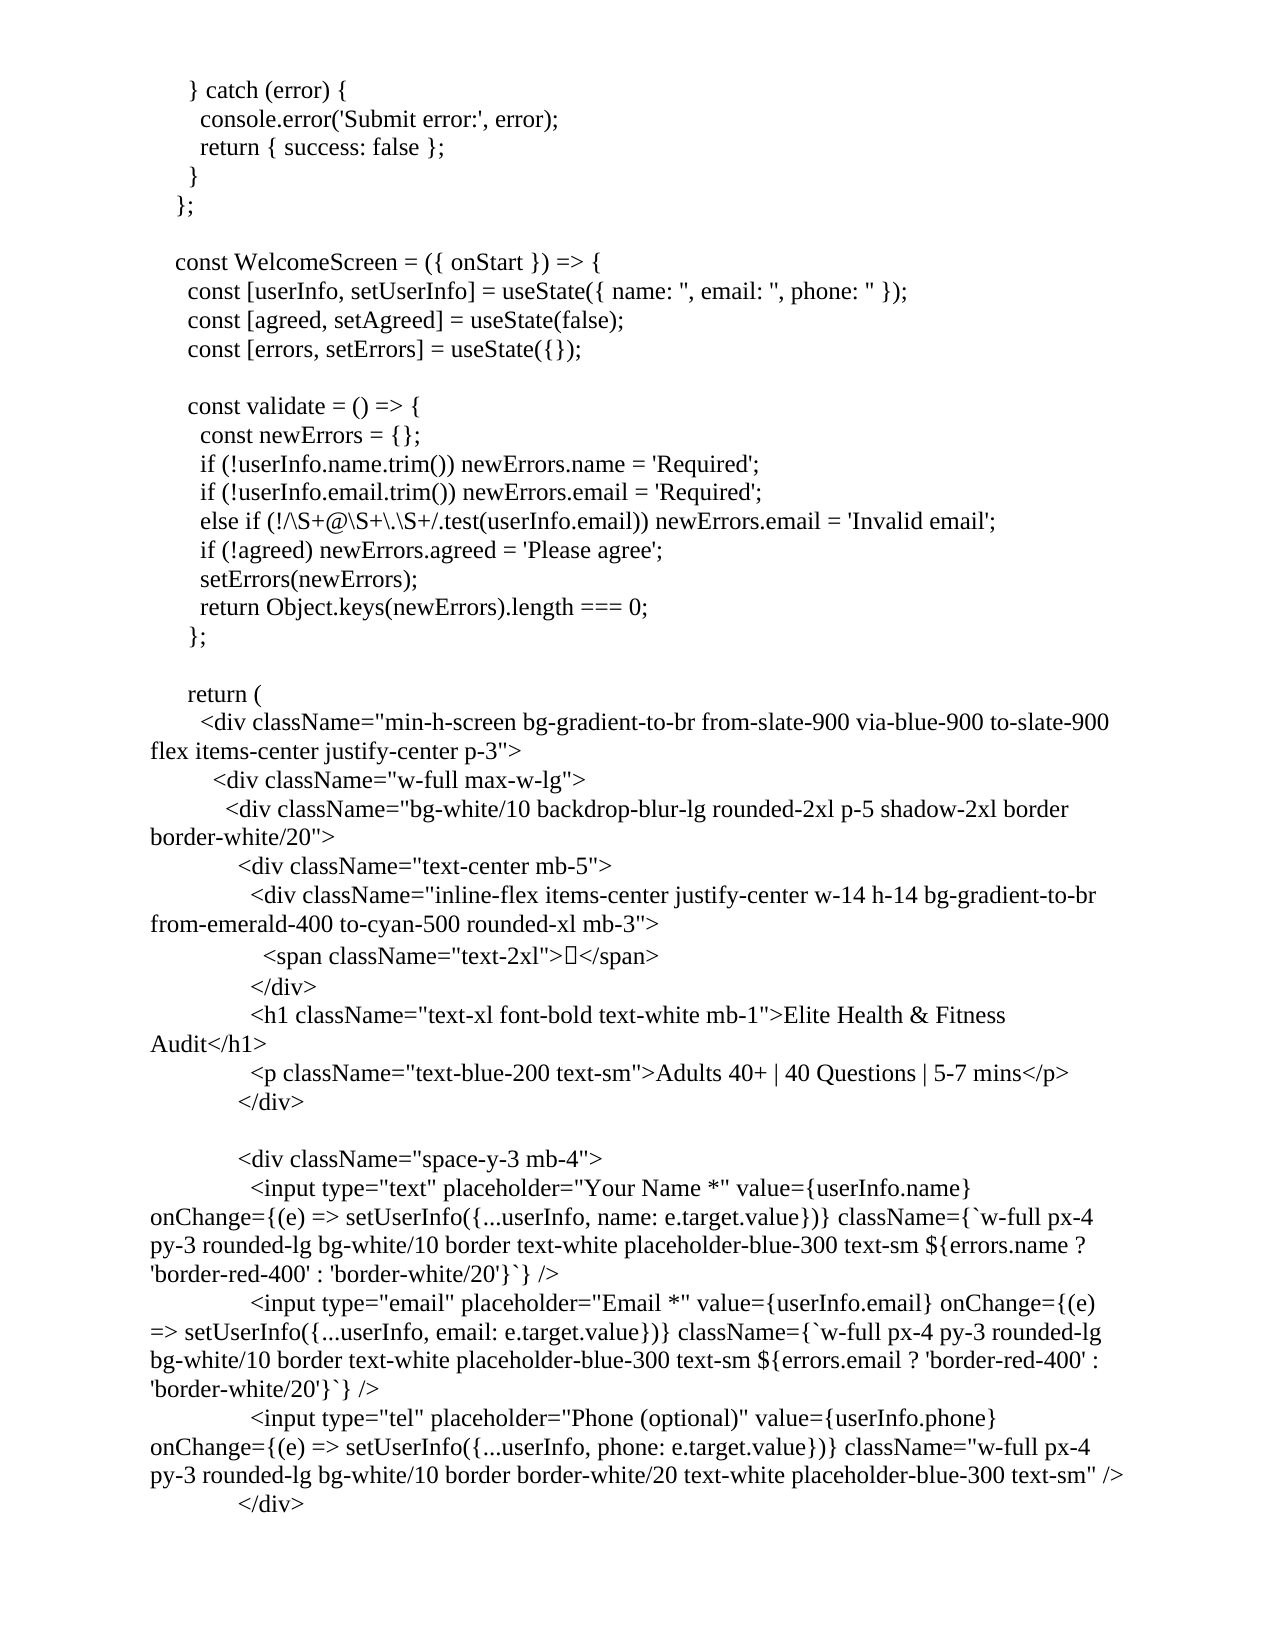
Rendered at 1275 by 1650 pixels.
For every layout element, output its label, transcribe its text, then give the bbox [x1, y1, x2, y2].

text <div className="bg-white/10 backdrop-blur-lg rounded-2xl p-5 shadow-2xl border border-white/20"> [150, 794, 1125, 851]
text }; [150, 190, 1125, 219]
text <div className="inline-flex items-center justify-center w-14 h-14 bg-gradient-to-br from-emerald-400 to-cyan-500 rounded-xl mb-3"> [150, 880, 1125, 937]
text <div className="min-h-screen bg-gradient-to-br from-slate-900 via-blue-900 to-slate-900 flex items-center justify-center p-3"> [150, 707, 1125, 765]
text const [userInfo, setUserInfo] = useState({ name: '', email: '', phone: '' }); [150, 276, 1125, 305]
text const WelcomeScreen = ({ onStart }) => { [150, 247, 1125, 276]
text <input type="tel" placeholder="Phone (optional)" value={userInfo.phone} onChange={(e) => setUserInfo({...userInfo, phone: e.target.value})} className="w-full px-4 py-3 rounded-lg bg-white/10 border border-white/20 text-white placeholder-blue-300 text-sm" /> [150, 1403, 1125, 1489]
text const newErrors = {}; [150, 420, 1125, 449]
text }; [150, 621, 1125, 650]
text </div> [150, 1489, 1125, 1518]
text const validate = () => { [150, 391, 1125, 420]
text } catch (error) { [150, 75, 1125, 104]
text return Object.keys(newErrors).length === 0; [150, 592, 1125, 621]
text </div> [150, 972, 1125, 1000]
text <span className="text-2xl">🏥</span> [150, 937, 1125, 972]
text <h1 className="text-xl font-bold text-white mb-1">Elite Health & Fitness Audit</h1> [150, 1000, 1125, 1058]
text <p className="text-blue-200 text-sm">Adults 40+ | 40 Questions | 5-7 mins</p> [150, 1058, 1125, 1087]
text </div> [150, 1087, 1125, 1115]
text <div className="w-full max-w-lg"> [150, 765, 1125, 794]
text return ( [150, 679, 1125, 707]
text if (!userInfo.email.trim()) newErrors.email = 'Required'; [150, 477, 1125, 506]
text else if (!/\S+@\S+\.\S+/.test(userInfo.email)) newErrors.email = 'Invalid email'; [150, 506, 1125, 535]
text } [150, 161, 1125, 190]
text if (!agreed) newErrors.agreed = 'Please agree'; [150, 535, 1125, 564]
text <input type="text" placeholder="Your Name *" value={userInfo.name} onChange={(e) => setUserInfo({...userInfo, name: e.target.value})} className={`w-full px-4 py-3 rounded-lg bg-white/10 border text-white placeholder-blue-300 text-sm ${errors.name ? 'border-red-400' : 'border-white/20'}`} /> [150, 1173, 1125, 1288]
text return { success: false }; [150, 132, 1125, 161]
text <div className="text-center mb-5"> [150, 851, 1125, 880]
text if (!userInfo.name.trim()) newErrors.name = 'Required'; [150, 449, 1125, 477]
text <input type="email" placeholder="Email *" value={userInfo.email} onChange={(e) => setUserInfo({...userInfo, email: e.target.value})} className={`w-full px-4 py-3 rounded-lg bg-white/10 border text-white placeholder-blue-300 text-sm ${errors.email ? 'border-red-400' : 'border-white/20'}`} /> [150, 1288, 1125, 1403]
text setErrors(newErrors); [150, 564, 1125, 592]
text const [agreed, setAgreed] = useState(false); [150, 305, 1125, 334]
text console.error('Submit error:', error); [150, 104, 1125, 132]
text const [errors, setErrors] = useState({}); [150, 334, 1125, 362]
text <div className="space-y-3 mb-4"> [150, 1144, 1125, 1173]
